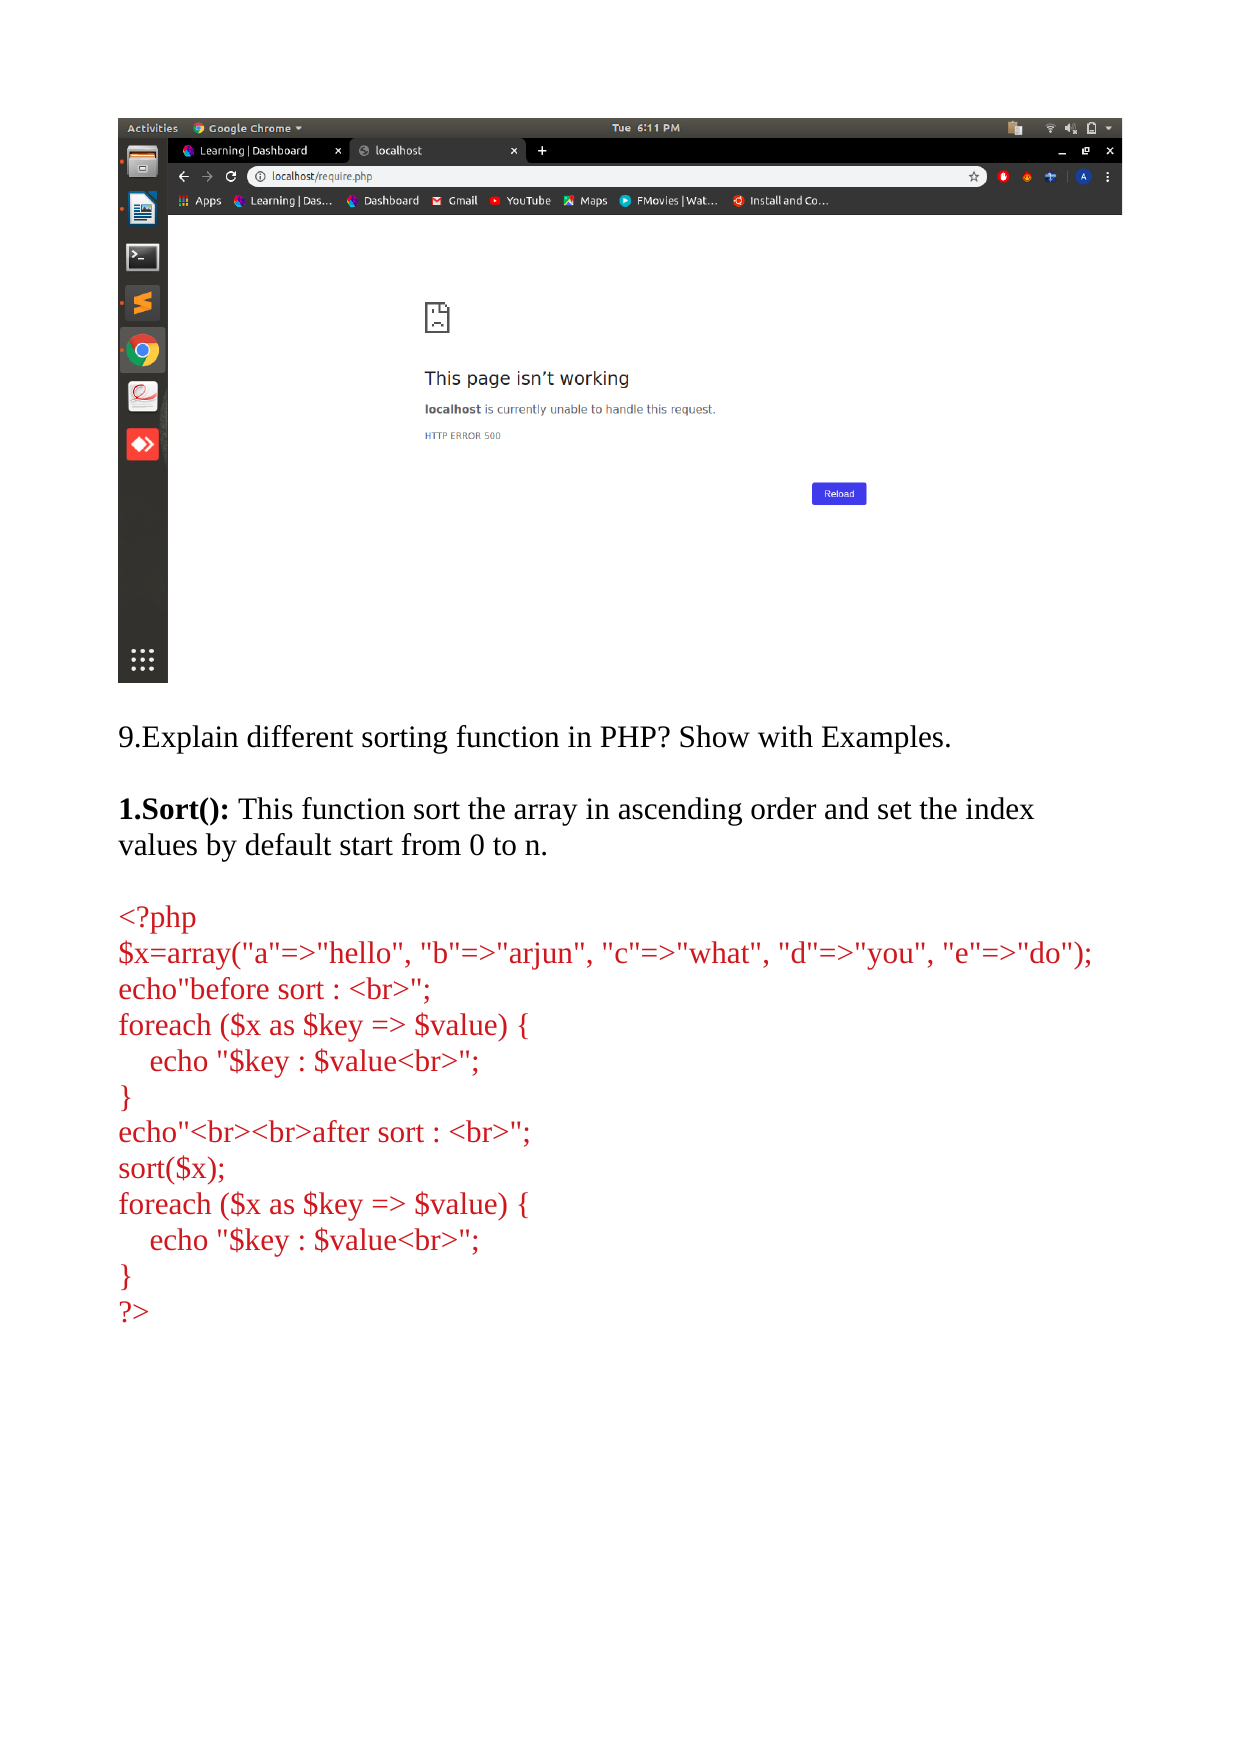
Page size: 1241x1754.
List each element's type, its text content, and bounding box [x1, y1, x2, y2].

text <?php [118, 898, 1122, 934]
text } [118, 1078, 1122, 1114]
text 1.Sort(): This function sort the array in ascending order and set the index values by default start from 0 to n. [118, 790, 1122, 862]
text foreach ($x as $key => $value) { [118, 1006, 1122, 1042]
text $x=array("a"=>"hello", "b"=>"arjun", "c"=>"what", "d"=>"you", "e"=>"do"); [118, 934, 1122, 970]
text echo "$key : $value<br>"; [118, 1222, 1122, 1257]
text foreach ($x as $key => $value) { [118, 1186, 1122, 1222]
text ?> [118, 1293, 1122, 1329]
text echo"before sort : <br>"; [118, 970, 1122, 1006]
text echo"<br><br>after sort : <br>"; [118, 1114, 1122, 1150]
text echo "$key : $value<br>"; [118, 1042, 1122, 1078]
text sort($x); [118, 1150, 1122, 1186]
picture [118, 118, 1123, 683]
text } [118, 1257, 1122, 1293]
text 9.Explain different sorting function in PHP? Show with Examples. [118, 718, 1122, 754]
